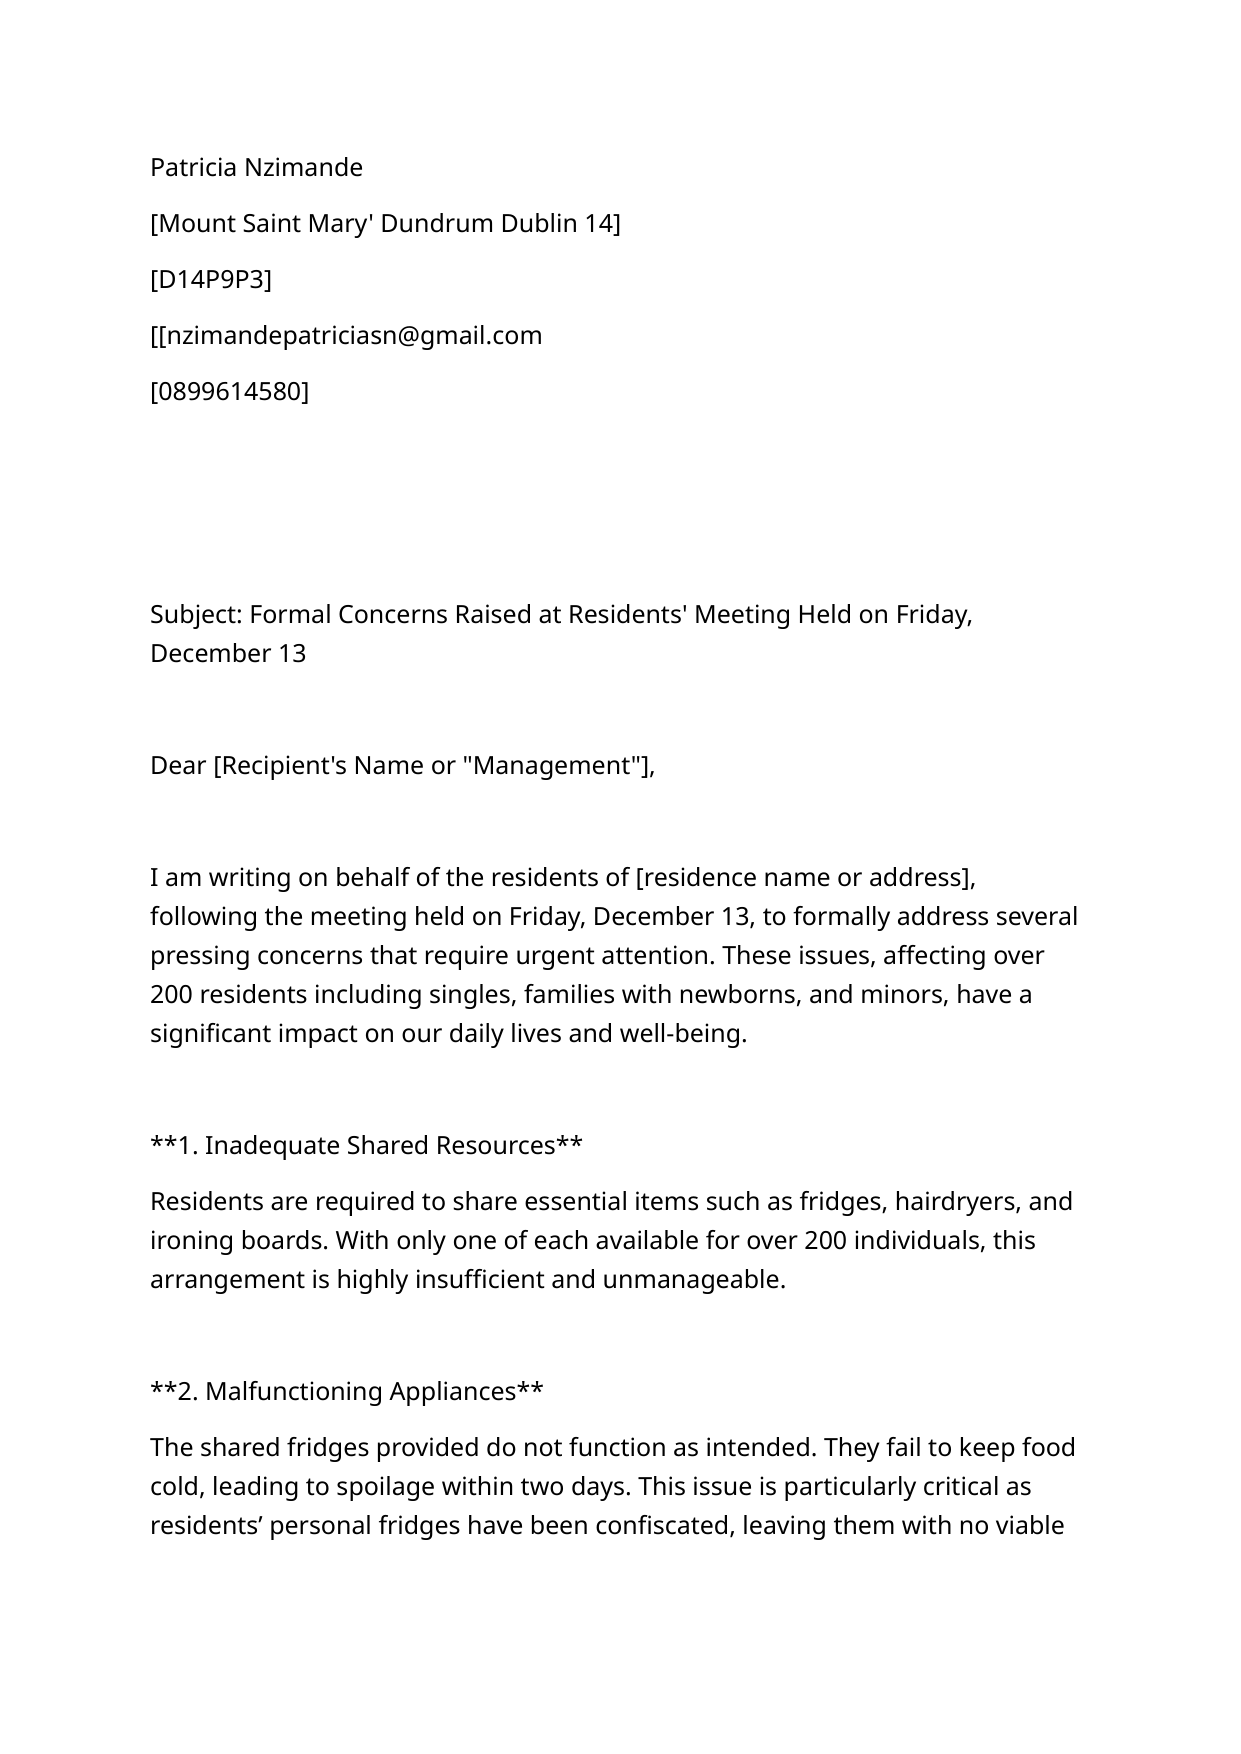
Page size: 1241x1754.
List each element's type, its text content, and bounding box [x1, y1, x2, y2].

text I am writing on behalf of the residents of [residence name or address], following the meeting held on Friday, December 13, to formally address several pressing concerns that require urgent attention. These issues, affecting over 200 residents including singles, families with newborns, and minors, have a significant impact on our daily lives and well-being. [150, 859, 1090, 1050]
text Subject: Formal Concerns Raised at Residents' Meeting Held on Friday, December 13 [150, 597, 1090, 670]
text **1. Inadequate Shared Resources** [150, 1127, 1090, 1162]
text [Mount Saint Mary' Dundrum Dublin 14] [150, 206, 1090, 240]
text Patricia Nzimande [150, 150, 1090, 184]
text [D14P9P3] [150, 262, 1090, 296]
text Dear [Recipient's Name or "Management"], [150, 747, 1090, 782]
text [[nzimandepatriciasn@gmail.com [150, 317, 1090, 352]
text The shared fridges provided do not function as intended. They fail to keep food cold, leading to spoilage within two days. This issue is particularly critical as residents’ personal fridges have been confiscated, leaving them with no viable [150, 1429, 1090, 1542]
text Residents are required to share essential items such as fridges, hairdryers, and ironing boards. With only one of each available for over 200 individuals, this arrangement is highly insufficient and unmanageable. [150, 1183, 1090, 1296]
text **2. Malfunctioning Appliances** [150, 1373, 1090, 1407]
text [0899614580] [150, 373, 1090, 407]
